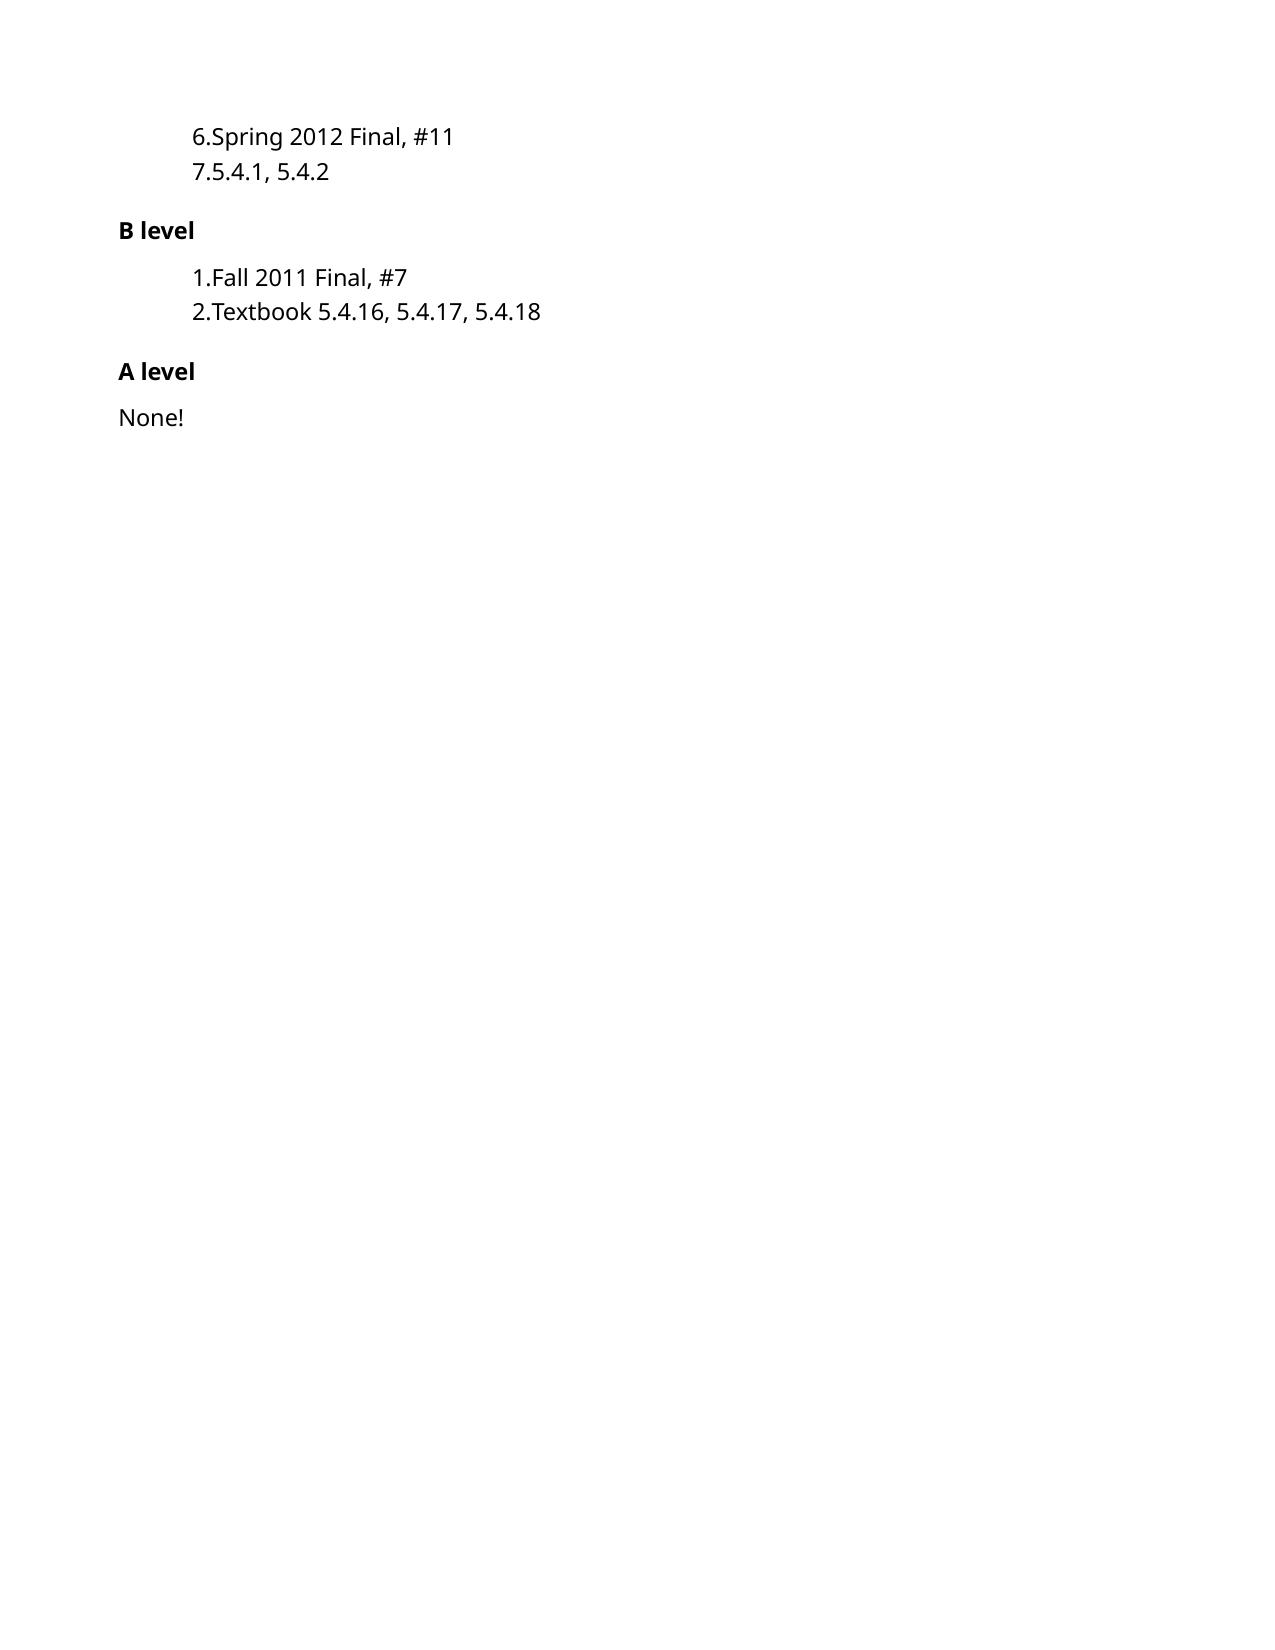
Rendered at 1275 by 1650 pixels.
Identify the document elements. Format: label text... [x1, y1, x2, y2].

text None! [118, 399, 1157, 434]
list 5.4.1, 5.4.2 [118, 152, 1157, 187]
list Textbook 5.4.16, 5.4.17, 5.4.18 [118, 293, 1157, 327]
list Fall 2011 Final, #7 [118, 259, 1157, 293]
subtitle B level [118, 212, 1157, 246]
list Spring 2012 Final, #11 [118, 118, 1157, 152]
subtitle A level [118, 352, 1157, 387]
